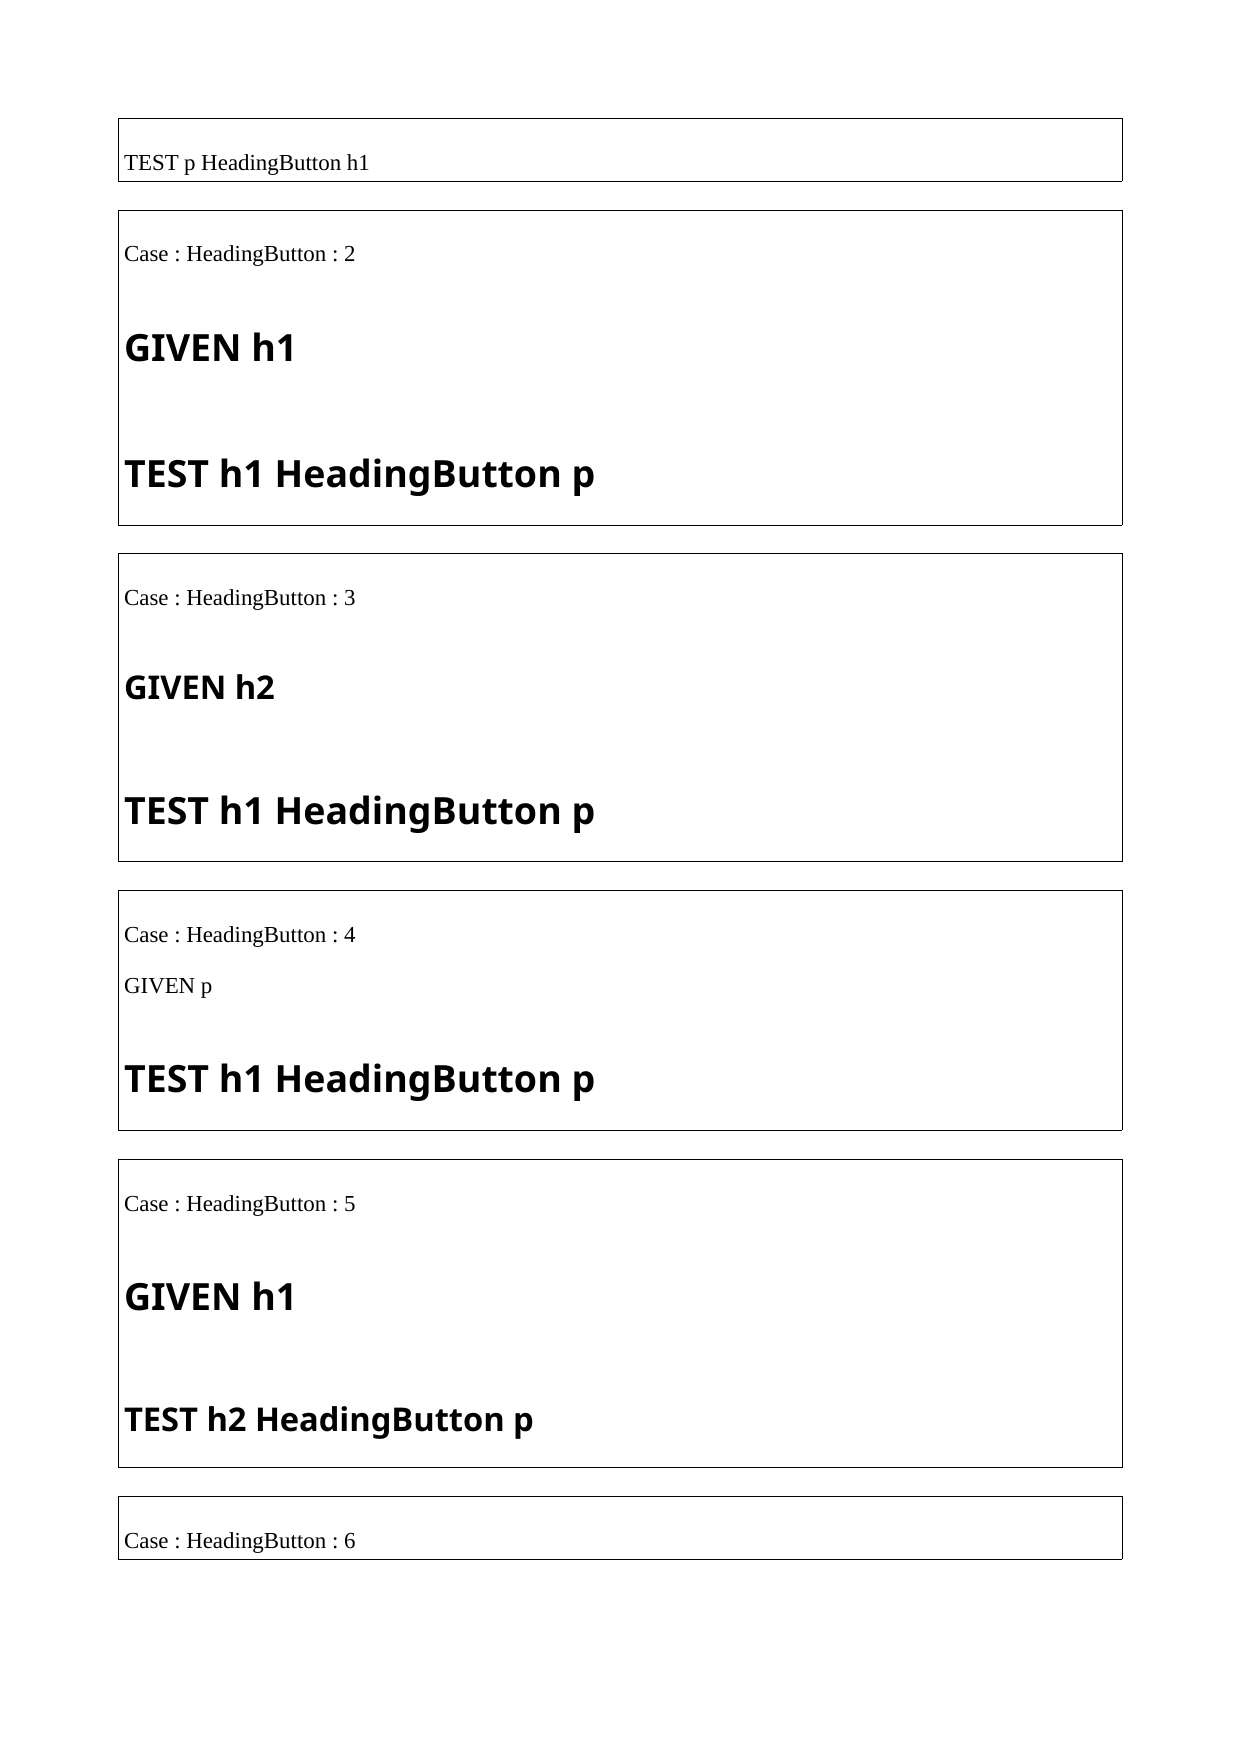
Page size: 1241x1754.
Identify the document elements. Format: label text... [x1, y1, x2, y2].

table_header Case : HeadingButton : 6 [119, 1497, 1122, 1559]
table_header Case : HeadingButton : 4 GIVEN p TEST h1 HeadingButton p [119, 891, 1122, 1130]
table_header Case : HeadingButton : 5 GIVEN h1 TEST h2 HeadingButton p [119, 1160, 1122, 1467]
table_header Case : HeadingButton : 2 GIVEN h1 TEST h1 HeadingButton p [119, 211, 1122, 524]
table_header TEST p HeadingButton h1 [119, 119, 1122, 181]
table_header Case : HeadingButton : 3 GIVEN h2 TEST h1 HeadingButton p [119, 554, 1122, 861]
